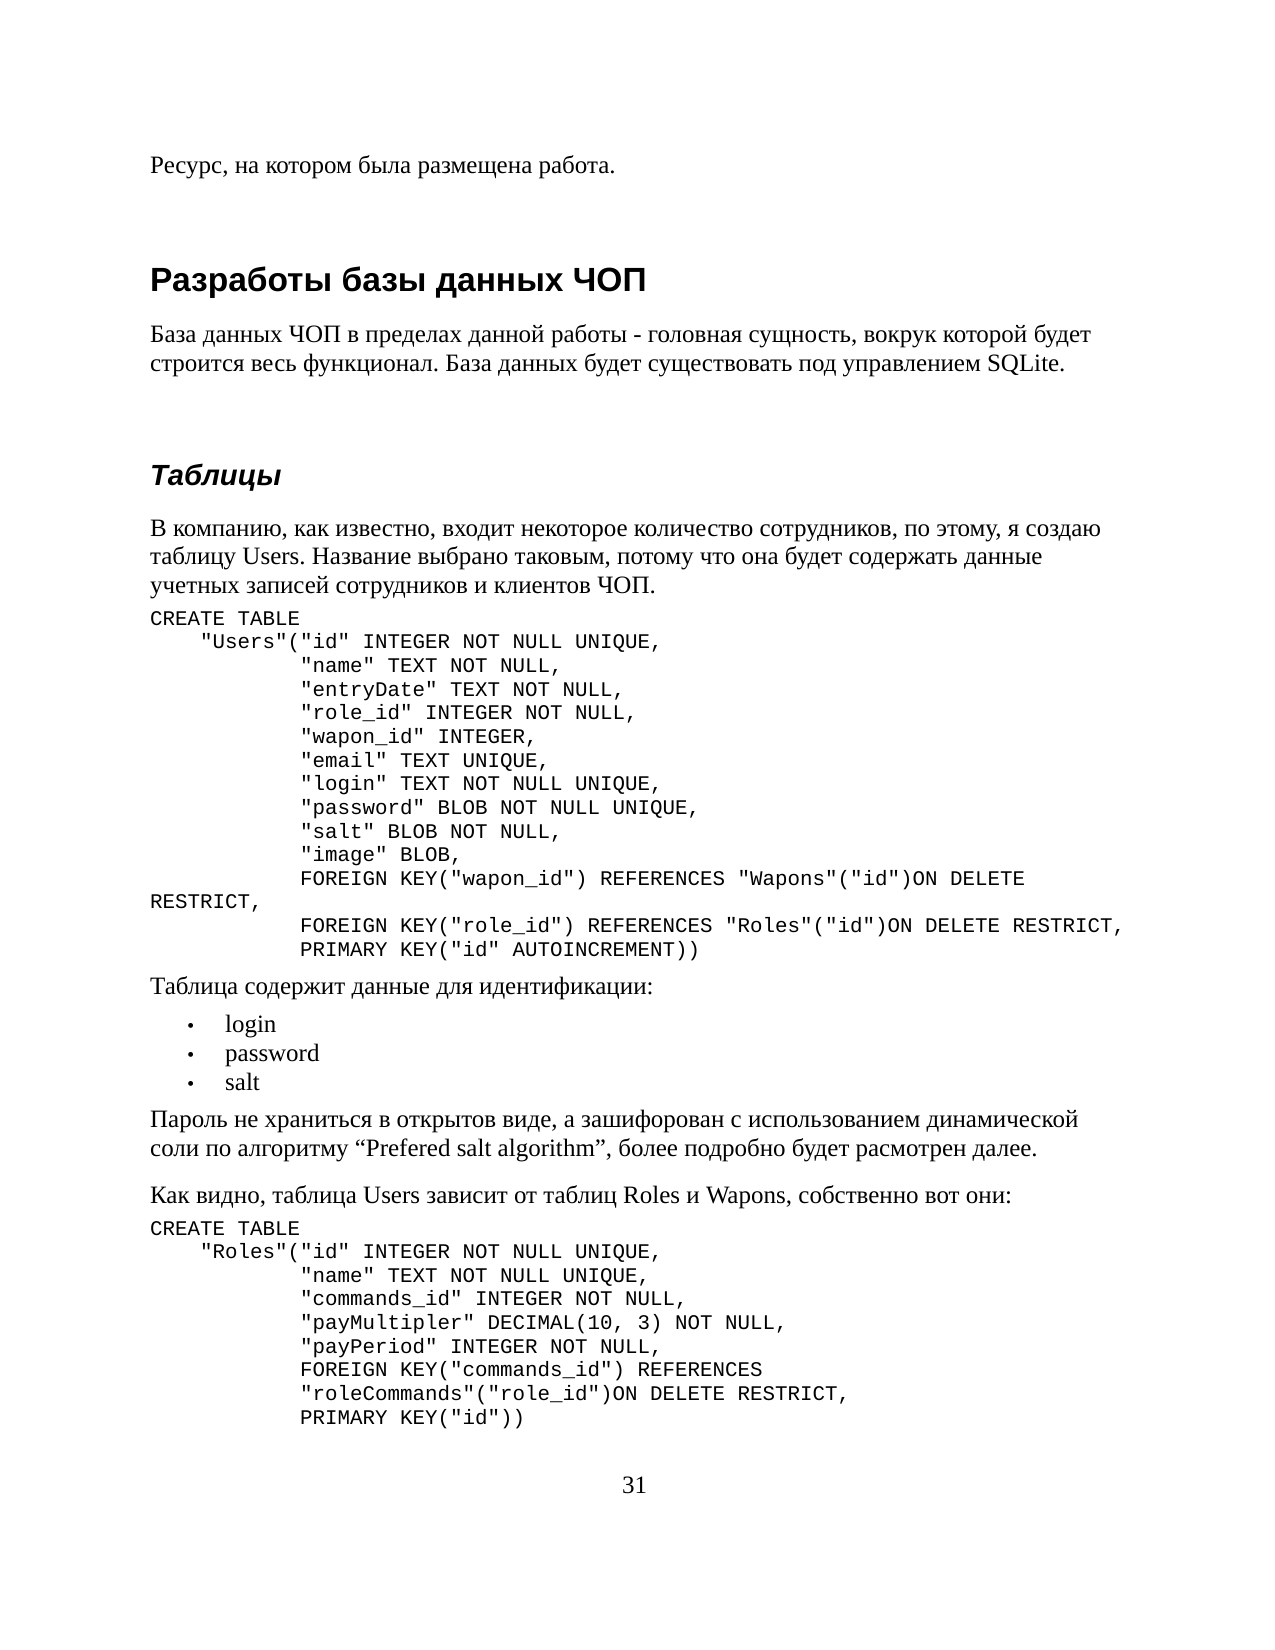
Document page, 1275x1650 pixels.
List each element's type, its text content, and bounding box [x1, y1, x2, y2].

text "payMultipler" DECIMAL(10, 3) NOT NULL, [150, 1312, 1125, 1336]
text "Users"("id" INTEGER NOT NULL UNIQUE, [150, 631, 1125, 655]
text "entryDate" TEXT NOT NULL, [150, 679, 1125, 702]
text "email" TEXT UNIQUE, [150, 750, 1125, 773]
text "password" BLOB NOT NULL UNIQUE, [150, 797, 1125, 821]
text "name" TEXT NOT NULL, [150, 655, 1125, 679]
text PRIMARY KEY("id")) [150, 1407, 1125, 1430]
text "Roles"("id" INTEGER NOT NULL UNIQUE, [150, 1241, 1125, 1265]
subtitle Разработы базы данных ЧОП [150, 259, 1125, 298]
text "image" BLOB, [150, 844, 1125, 868]
text "role_id" INTEGER NOT NULL, [150, 702, 1125, 726]
text "payPeriod" INTEGER NOT NULL, [150, 1336, 1125, 1359]
text "name" TEXT NOT NULL UNIQUE, [150, 1265, 1125, 1288]
text Пароль не храниться в открытов виде, а зашифорован с использованием динамической соли по алгоритму “Prefered salt algorithm”, более подробно будет расмотрен далее. [150, 1104, 1125, 1162]
text FOREIGN KEY("wapon_id") REFERENCES "Wapons"("id")ON DELETE RESTRICT, [150, 868, 1125, 915]
text "wapon_id" INTEGER, [150, 726, 1125, 750]
text FOREIGN KEY("role_id") REFERENCES "Roles"("id")ON DELETE RESTRICT, [150, 915, 1125, 939]
text В компанию, как известно, входит некоторое количество сотрудников, по этому, я создаю таблицу Users. Название выбрано таковым, потому что она будет содержать данные учетных записей сотрудников и клиентов ЧОП. [150, 513, 1125, 599]
text "roleCommands"("role_id")ON DELETE RESTRICT, [150, 1383, 1125, 1407]
text "commands_id" INTEGER NOT NULL, [150, 1288, 1125, 1312]
text База данных ЧОП в пределах данной работы - головная сущность, вокрук которой будет строится весь функционал. База данных будет существовать под управлением SQLite. [150, 319, 1125, 377]
text CREATE TABLE [150, 1217, 1125, 1241]
text Ресурс, на котором была размещена работа. [150, 150, 1125, 179]
text FOREIGN KEY("commands_id") REFERENCES [150, 1359, 1125, 1383]
text Таблица содержит данные для идентификации: [150, 971, 1125, 1000]
list salt [187, 1067, 1125, 1095]
text CREATE TABLE [150, 608, 1125, 631]
text PRIMARY KEY("id" AUTOINCREMENT)) [150, 939, 1125, 962]
list password [187, 1038, 1125, 1067]
list login [187, 1009, 1125, 1038]
subtitle Таблицы [150, 458, 1125, 491]
text "login" TEXT NOT NULL UNIQUE, [150, 773, 1125, 797]
text "salt" BLOB NOT NULL, [150, 821, 1125, 844]
text Как видно, таблица Users зависит от таблиц Roles и Wapons, собственно вот они: [150, 1180, 1125, 1208]
